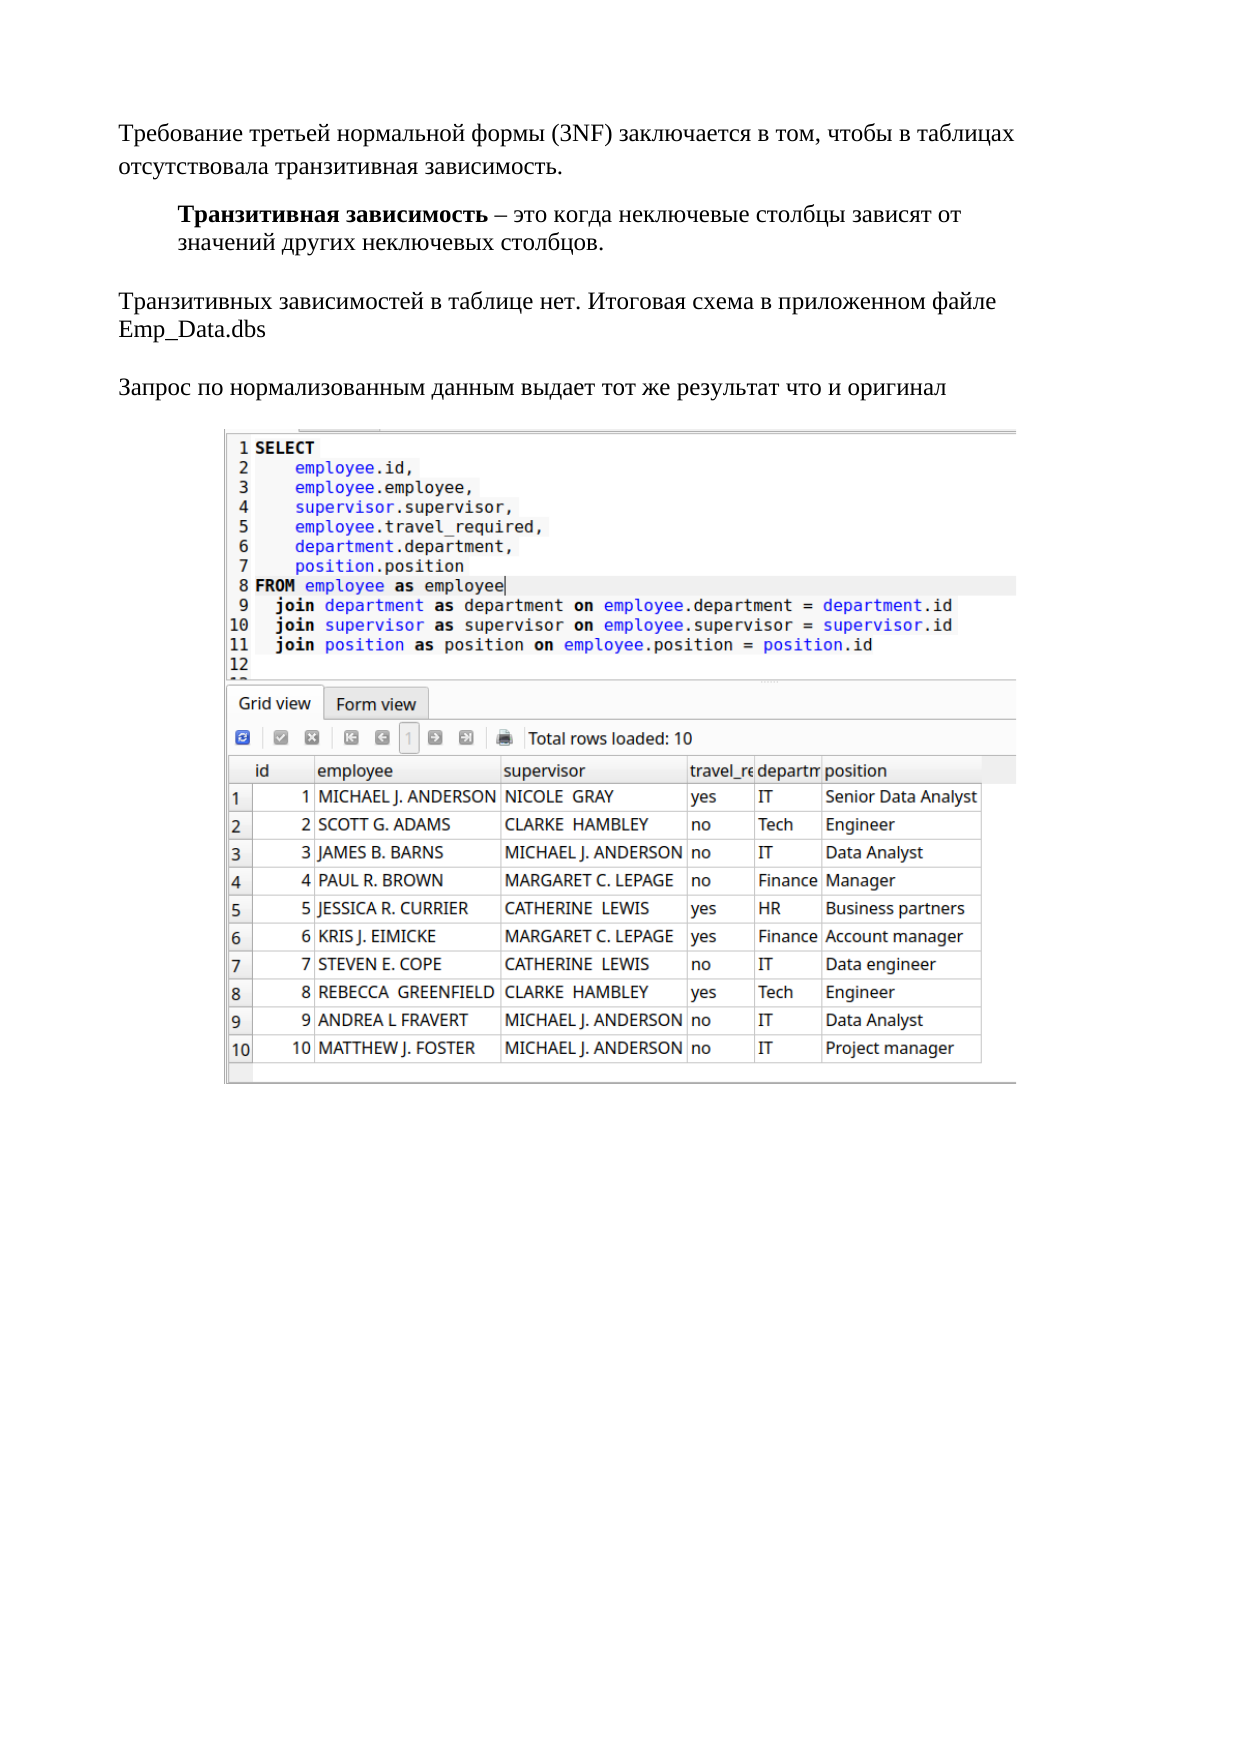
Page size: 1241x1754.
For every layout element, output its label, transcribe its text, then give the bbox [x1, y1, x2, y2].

picture [224, 429, 1017, 1084]
text Запрос по нормализованным данным выдает тот же результат что и оригинал [118, 372, 1122, 401]
text Транзитивная зависимость – это когда неключевые столбцы зависят от значений других неключевых столбцов. [177, 199, 1063, 256]
text Требование третьей нормальной формы (3NF) заключается в том, чтобы в таблицах отсутствовала транзитивная зависимость. [118, 118, 1122, 180]
text Транзитивных зависимостей в таблице нет. Итоговая схема в приложенном файле Emp_Data.dbs [118, 286, 1122, 343]
